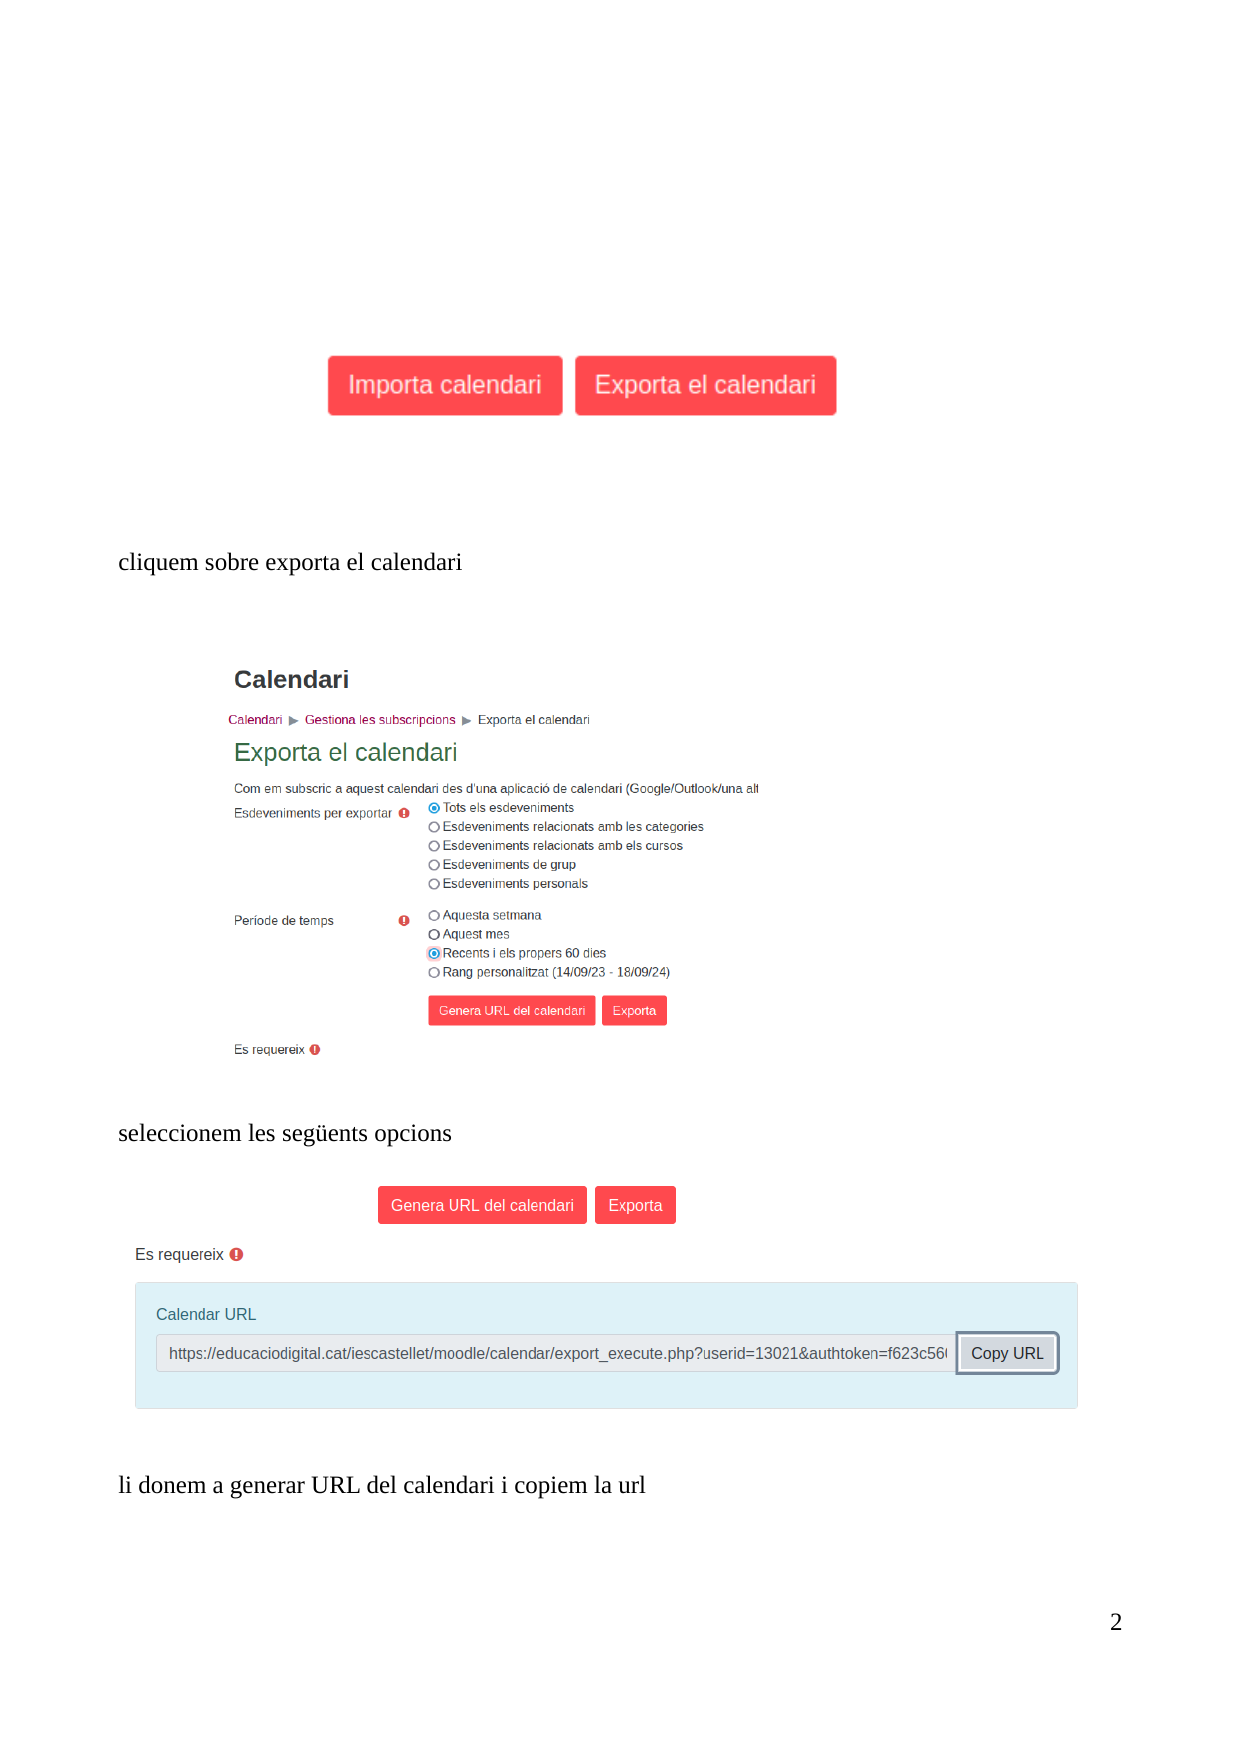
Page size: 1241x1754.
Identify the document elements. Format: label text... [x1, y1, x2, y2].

picture [118, 1165, 1123, 1419]
picture [144, 629, 759, 1097]
text cliquem sobre exporta el calendari [118, 547, 1122, 575]
picture [114, 165, 879, 505]
text li donem a generar URL del calendari i copiem la url [118, 1470, 1122, 1499]
text seleccionem les següents opcions [118, 1118, 1122, 1147]
